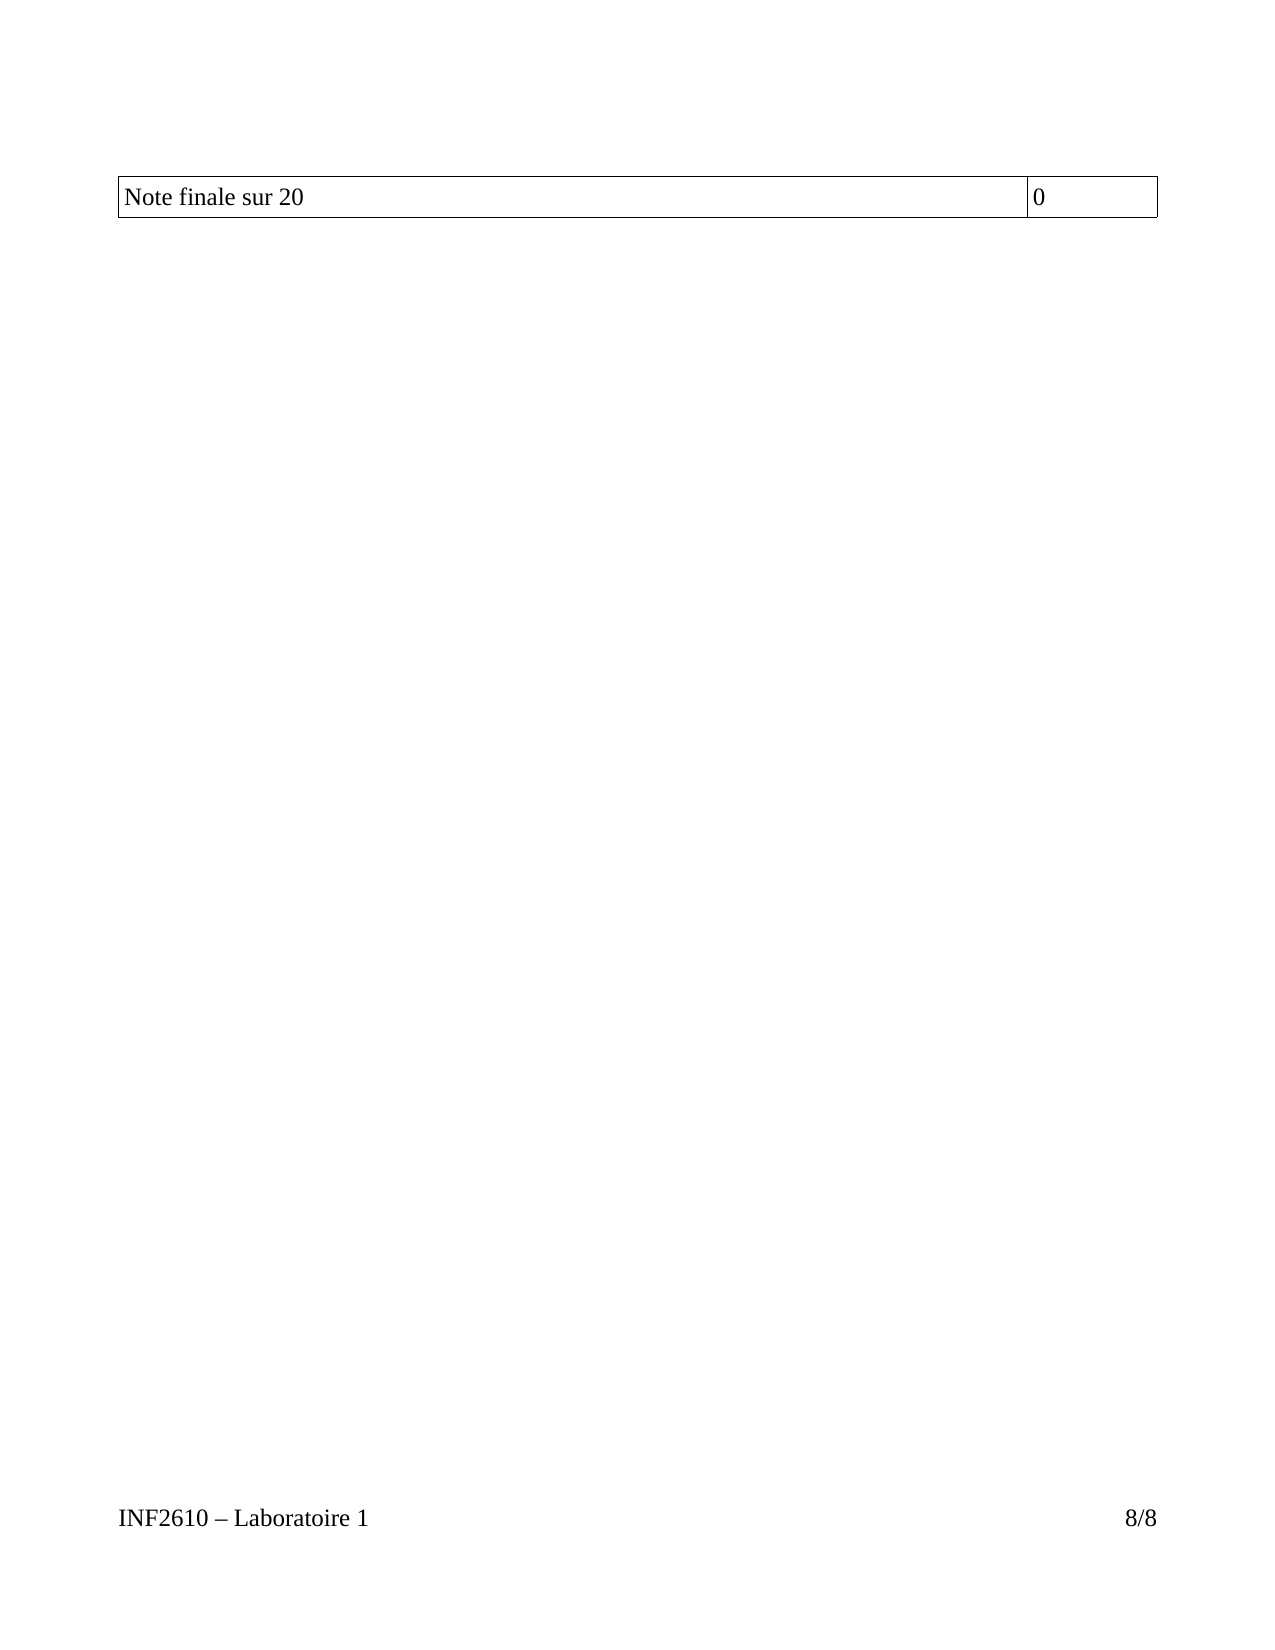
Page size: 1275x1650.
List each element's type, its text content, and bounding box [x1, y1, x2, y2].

table_cell Note finale sur 20 [119, 177, 1027, 217]
table_cell 0 [1028, 177, 1157, 217]
